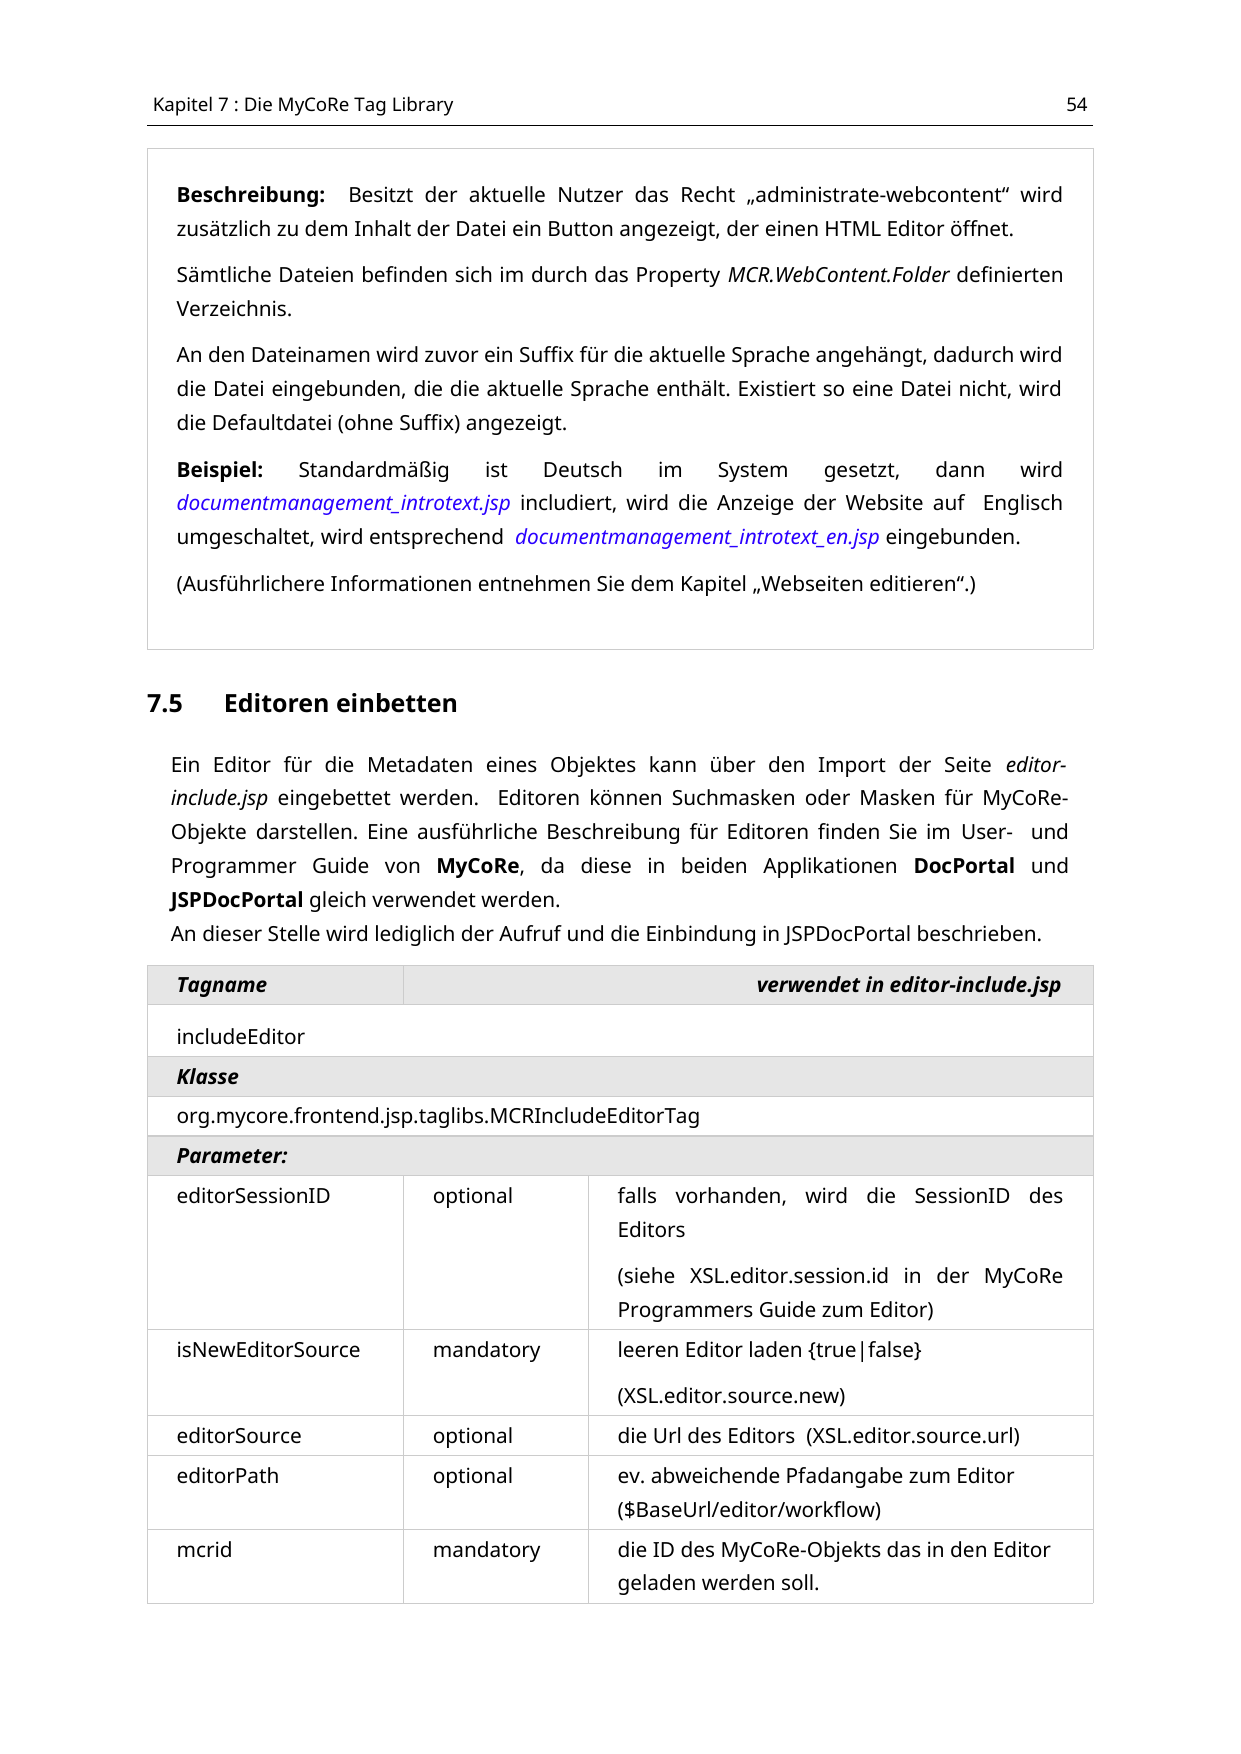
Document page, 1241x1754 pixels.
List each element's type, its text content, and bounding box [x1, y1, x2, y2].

table_cell Klasse [148, 1057, 1093, 1096]
table_cell ev. abweichende Pfadangabe zum Editor ($BaseUrl/editor/workflow) [589, 1456, 1093, 1529]
table_cell editorSource [148, 1416, 403, 1455]
table_header Tagname [148, 966, 403, 1004]
table_cell editorSessionID [148, 1176, 403, 1329]
table_cell die ID des MyCoRe-Objekts das in den Editor geladen werden soll. [589, 1530, 1093, 1603]
table_cell Beschreibung: Besitzt der aktuelle Nutzer das Recht „administrate-webcontent“ wird zusätzlich zu dem Inhalt der Datei ein Button angezeigt, der einen HTML Editor öffnet. Sämtliche Dateien befinden sich im durch das Property MCR.WebContent.Folder definierten Verzeichnis. An den Dateinamen wird zuvor ein Suffix für die aktuelle Sprache angehängt, dadurch wird die Datei eingebunden, die die aktuelle Sprache enthält. Existiert so eine Datei nicht, wird die Defaultdatei (ohne Suffix) angezeigt. Beispiel: Standardmäßig ist Deutsch im System gesetzt, dann wird documentmanagement_introtext.jsp includiert, wird die Anzeige der Website auf Englisch umgeschaltet, wird entsprechend documentmanagement_introtext_en.jsp eingebunden. (Ausführlichere Informationen entnehmen Sie dem Kapitel „Webseiten editieren“.) [148, 149, 1093, 649]
table_header verwendet in editor-include.jsp [404, 966, 1093, 1004]
table_cell includeEditor [148, 1005, 1093, 1056]
table_cell optional [404, 1176, 588, 1329]
table_cell mandatory [404, 1530, 588, 1603]
table_cell mandatory [404, 1330, 588, 1415]
table_cell editorPath [148, 1456, 403, 1529]
table_cell isNewEditorSource [148, 1330, 403, 1415]
subtitle Editoren einbetten [147, 685, 1092, 719]
text Ein Editor für die Metadaten eines Objektes kann über den Import der Seite editor-include.jsp eingebettet werden. Editoren können Suchmasken oder Masken für MyCoRe-Objekte darstellen. Eine ausführliche Beschreibung für Editoren finden Sie im User- und Programmer Guide von MyCoRe, da diese in beiden Applikationen DocPortal und JSPDocPortal gleich verwendet werden. An dieser Stelle wird lediglich der Aufruf und die Einbindung in JSPDocPortal beschrieben. [171, 750, 1069, 947]
table_cell optional [404, 1416, 588, 1455]
table_cell leeren Editor laden {true|false} (XSL.editor.source.new) [589, 1330, 1093, 1415]
table_cell die Url des Editors (XSL.editor.source.url) [589, 1416, 1093, 1455]
table_cell Parameter: [148, 1137, 1093, 1175]
table_cell org.mycore.frontend.jsp.taglibs.MCRIncludeEditorTag [148, 1097, 1093, 1135]
table_cell mcrid [148, 1530, 403, 1603]
table_cell optional [404, 1456, 588, 1529]
table_cell falls vorhanden, wird die SessionID des Editors (siehe XSL.editor.session.id in der MyCoRe Programmers Guide zum Editor) [589, 1176, 1093, 1329]
